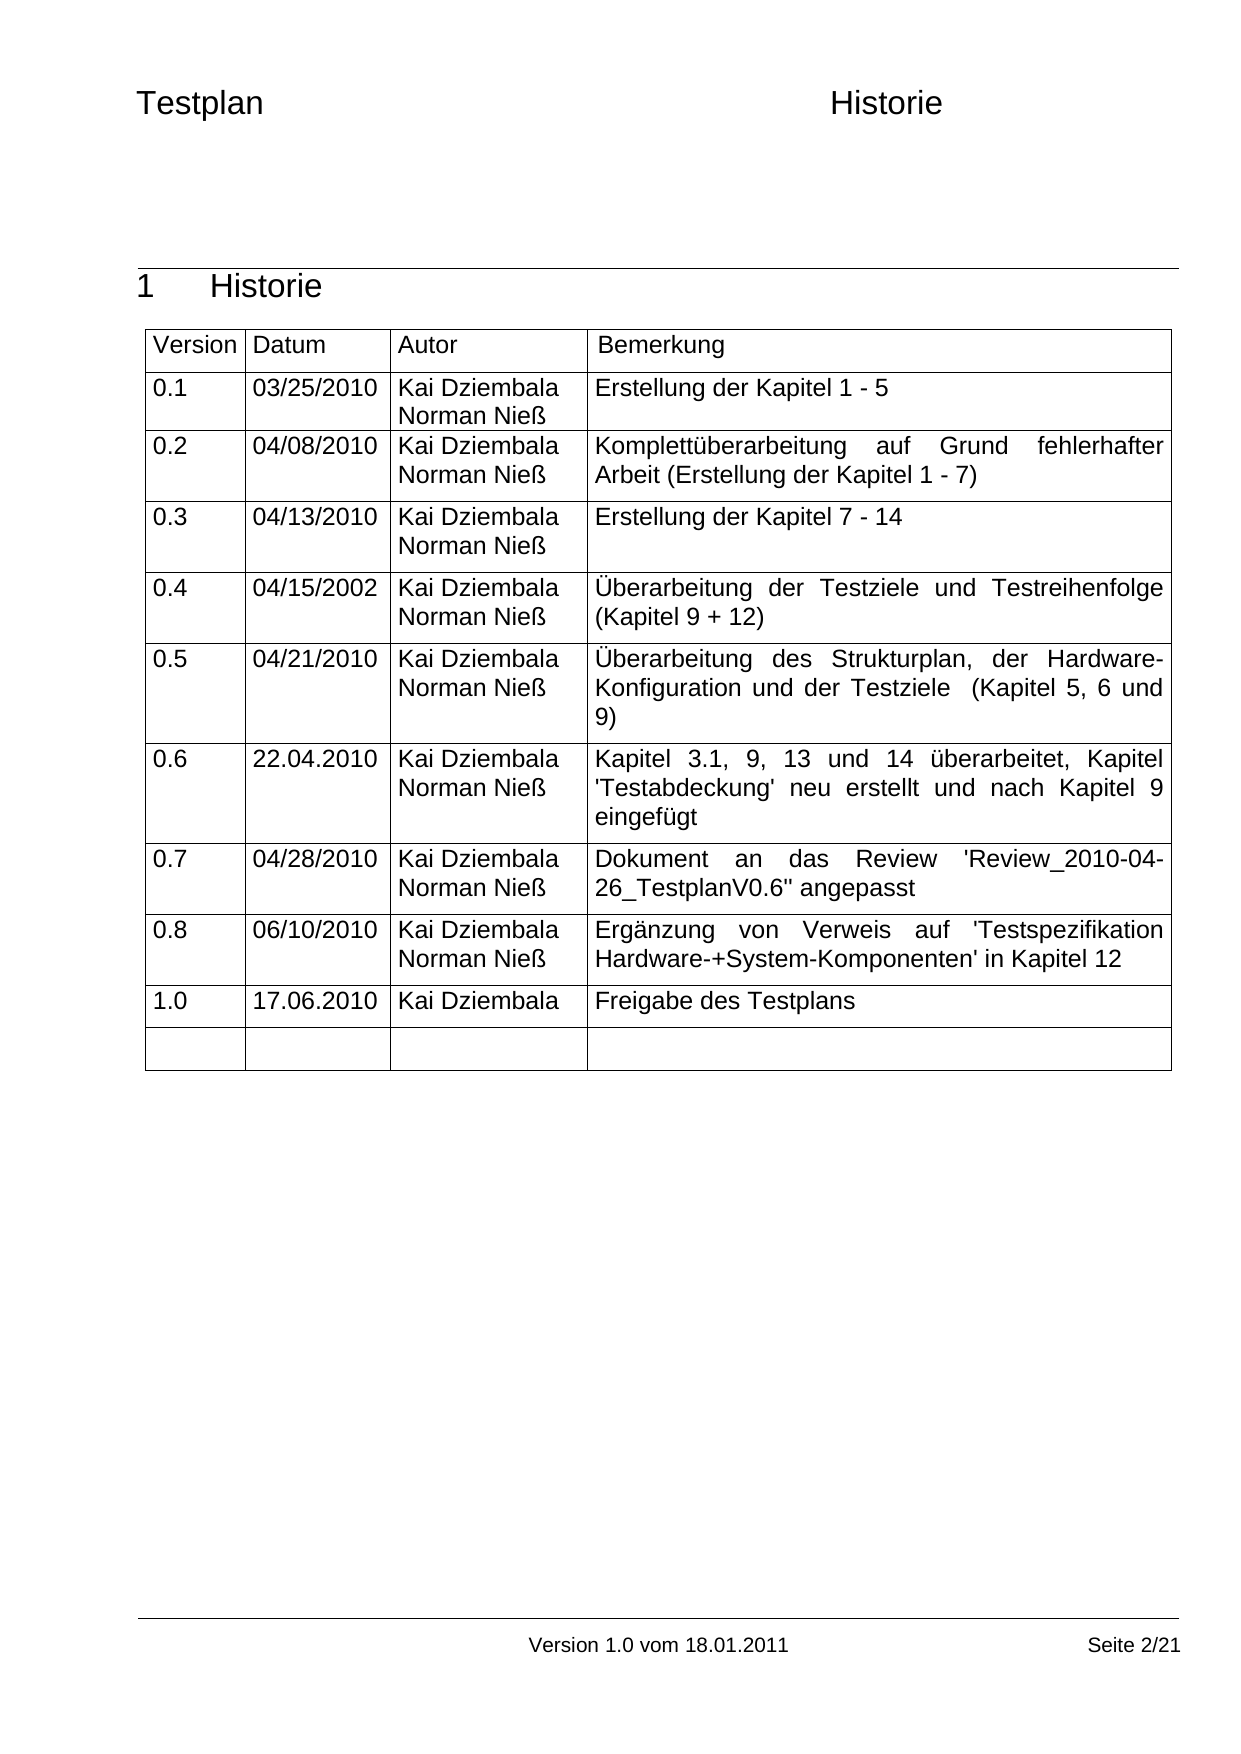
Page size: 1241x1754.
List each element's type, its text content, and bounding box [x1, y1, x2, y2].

table_header Autor [391, 330, 587, 372]
table_cell Kai Dziembala Norman Nieß [391, 844, 587, 914]
table_header Datum [246, 330, 390, 372]
table_cell [246, 1028, 390, 1069]
table_cell Kai Dziembala Norman Nieß [391, 373, 587, 430]
table_cell 0.7 [146, 844, 245, 914]
table_cell 0.1 [146, 373, 245, 430]
table_cell Kai Dziembala Norman Nieß [391, 915, 587, 985]
table_cell 22.04.2010 [246, 744, 390, 843]
table_cell Komplettüberarbeitung auf Grund fehlerhafter Arbeit (Erstellung der Kapitel 1 - 7) [588, 431, 1171, 501]
table_cell 0.4 [146, 573, 245, 643]
table_cell Kai Dziembala Norman Nieß [391, 744, 587, 843]
table_cell Dokument an das Review 'Review_2010-04-26_TestplanV0.6'' angepasst [588, 844, 1171, 914]
table_cell 15.04.2002 [246, 573, 390, 643]
table_header Bemerkung [588, 330, 1171, 372]
table_cell 0.3 [146, 502, 245, 572]
table_cell 21.04.2010 [246, 644, 390, 743]
table_cell Erstellung der Kapitel 1 - 5 [588, 373, 1171, 430]
table_cell 25.03.2010 [246, 373, 390, 430]
table_cell Kai Dziembala Norman Nieß [391, 431, 587, 501]
table_cell 13.04.2010 [246, 502, 390, 572]
table_header Version [146, 330, 245, 372]
table_cell 17.06.2010 [246, 986, 390, 1027]
table_cell Kai Dziembala [391, 986, 587, 1027]
table_cell Kai Dziembala Norman Nieß [391, 644, 587, 743]
table_cell Kai Dziembala Norman Nieß [391, 573, 587, 643]
table_cell Ergänzung von Verweis auf 'Testspezifikation Hardware-+System-Komponenten' in Kapitel 12 [588, 915, 1171, 985]
table_cell Freigabe des Testplans [588, 986, 1171, 1027]
table_cell Überarbeitung der Testziele und Testreihenfolge (Kapitel 9 + 12) [588, 573, 1171, 643]
table_cell [391, 1028, 587, 1069]
table_cell [146, 1028, 245, 1069]
table_cell 08.04.2010 [246, 431, 390, 501]
table_cell 28.04.2010 [246, 844, 390, 914]
subtitle Historie [136, 289, 1181, 304]
table_cell Überarbeitung des Strukturplan, der Hardware-Konfiguration und der Testziele (Kapitel 5, 6 und 9) [588, 644, 1171, 743]
table_cell Kapitel 3.1, 9, 13 und 14 überarbeitet, Kapitel 'Testabdeckung' neu erstellt und nach Kapitel 9 eingefügt [588, 744, 1171, 843]
table_cell 0.5 [146, 644, 245, 743]
table_cell [588, 1028, 1171, 1069]
table_cell Kai Dziembala Norman Nieß [391, 502, 587, 572]
table_cell Erstellung der Kapitel 7 - 14 [588, 502, 1171, 572]
table_cell 10.06.2010 [246, 915, 390, 985]
table_cell 1.0 [146, 986, 245, 1027]
table_cell 0.6 [146, 744, 245, 843]
table_cell 0.2 [146, 431, 245, 501]
table_cell 0.8 [146, 915, 245, 985]
